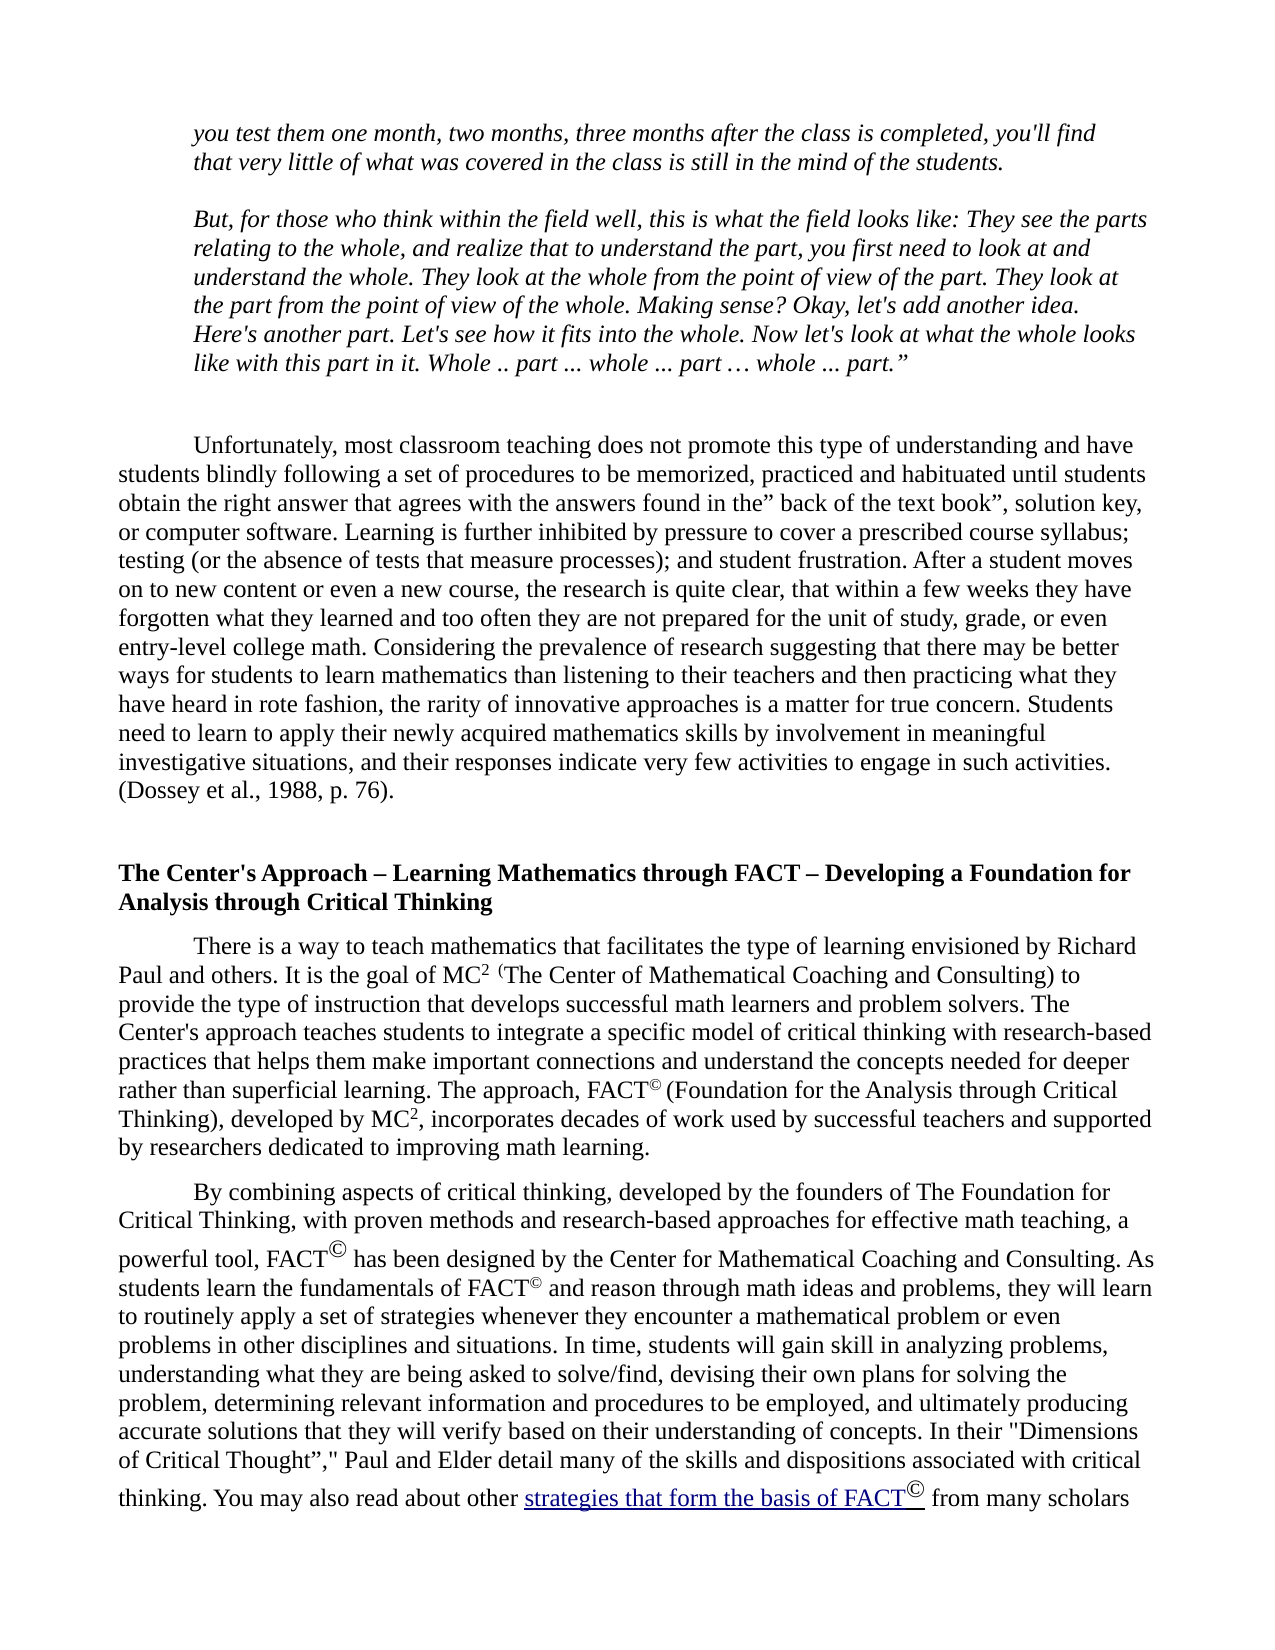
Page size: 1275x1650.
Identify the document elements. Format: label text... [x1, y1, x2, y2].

text By combining aspects of critical thinking, developed by the founders of The Foundation for Critical Thinking, with proven methods and research-based approaches for effective math teaching, a powerful tool, FACT© has been designed by the Center for Mathematical Coaching and Consulting. As students learn the fundamentals of FACT© and reason through math ideas and problems, they will learn to routinely apply a set of strategies whenever they encounter a mathematical problem or even problems in other disciplines and situations. In time, students will gain skill in analyzing problems, understanding what they are being asked to solve/find, devising their own plans for solving the problem, determining relevant information and procedures to be employed, and ultimately producing accurate solutions that they will verify based on their understanding of concepts. In their "Dimensions of Critical Thought”," Paul and Elder detail many of the skills and dispositions associated with critical thinking. You may also read about other strategies that form the basis of FACT© from many scholars [118, 1177, 1157, 1512]
text The Center's Approach – Learning Mathematics through FACT – Developing a Foundation for Analysis through Critical Thinking [118, 858, 1157, 916]
text There is a way to teach mathematics that facilitates the type of learning envisioned by Richard Paul and others. It is the goal of MC2 (The Center of Mathematical Coaching and Consulting) to provide the type of instruction that develops successful math learners and problem solvers. The Center's approach teaches students to integrate a specific model of critical thinking with research-based practices that helps them make important connections and understand the concepts needed for deeper rather than superficial learning. The approach, FACT© (Foundation for the Analysis through Critical Thinking), developed by MC2, incorporates decades of work used by successful teachers and supported by researchers dedicated to improving math learning. [118, 931, 1157, 1161]
text Unfortunately, most classroom teaching does not promote this type of understanding and have students blindly following a set of procedures to be memorized, practiced and habituated until students obtain the right answer that agrees with the answers found in the” back of the text book”, solution key, or computer software. Learning is further inhibited by pressure to cover a prescribed course syllabus; testing (or the absence of tests that measure processes); and student frustration. After a student moves on to new content or even a new course, the research is quite clear, that within a few weeks they have forgotten what they learned and too often they are not prepared for the unit of study, grade, or even entry-level college math. Considering the prevalence of research suggesting that there may be better ways for students to learn mathematics than listening to their teachers and then practicing what they have heard in rote fashion, the rarity of innovative approaches is a matter for true concern. Students need to learn to apply their newly acquired mathematics skills by involvement in meaningful investigative situations, and their responses indicate very few activities to engage in such activities. (Dossey et al., 1988, p. 76). [118, 431, 1157, 804]
text you test them one month, two months, three months after the class is completed, you'll find that very little of what was covered in the class is still in the mind of the students. But, for those who think within the field well, this is what the field looks like: They see the parts relating to the whole, and realize that to understand the part, you first need to look at and understand the whole. They look at the whole from the point of view of the part. They look at the part from the point of view of the whole. Making sense? Okay, let's add another idea. Here's another part. Let's see how it fits into the whole. Now let's look at what the whole looks like with this part in it. Whole .. part ... whole ... part … whole ... part.” [118, 118, 1157, 377]
